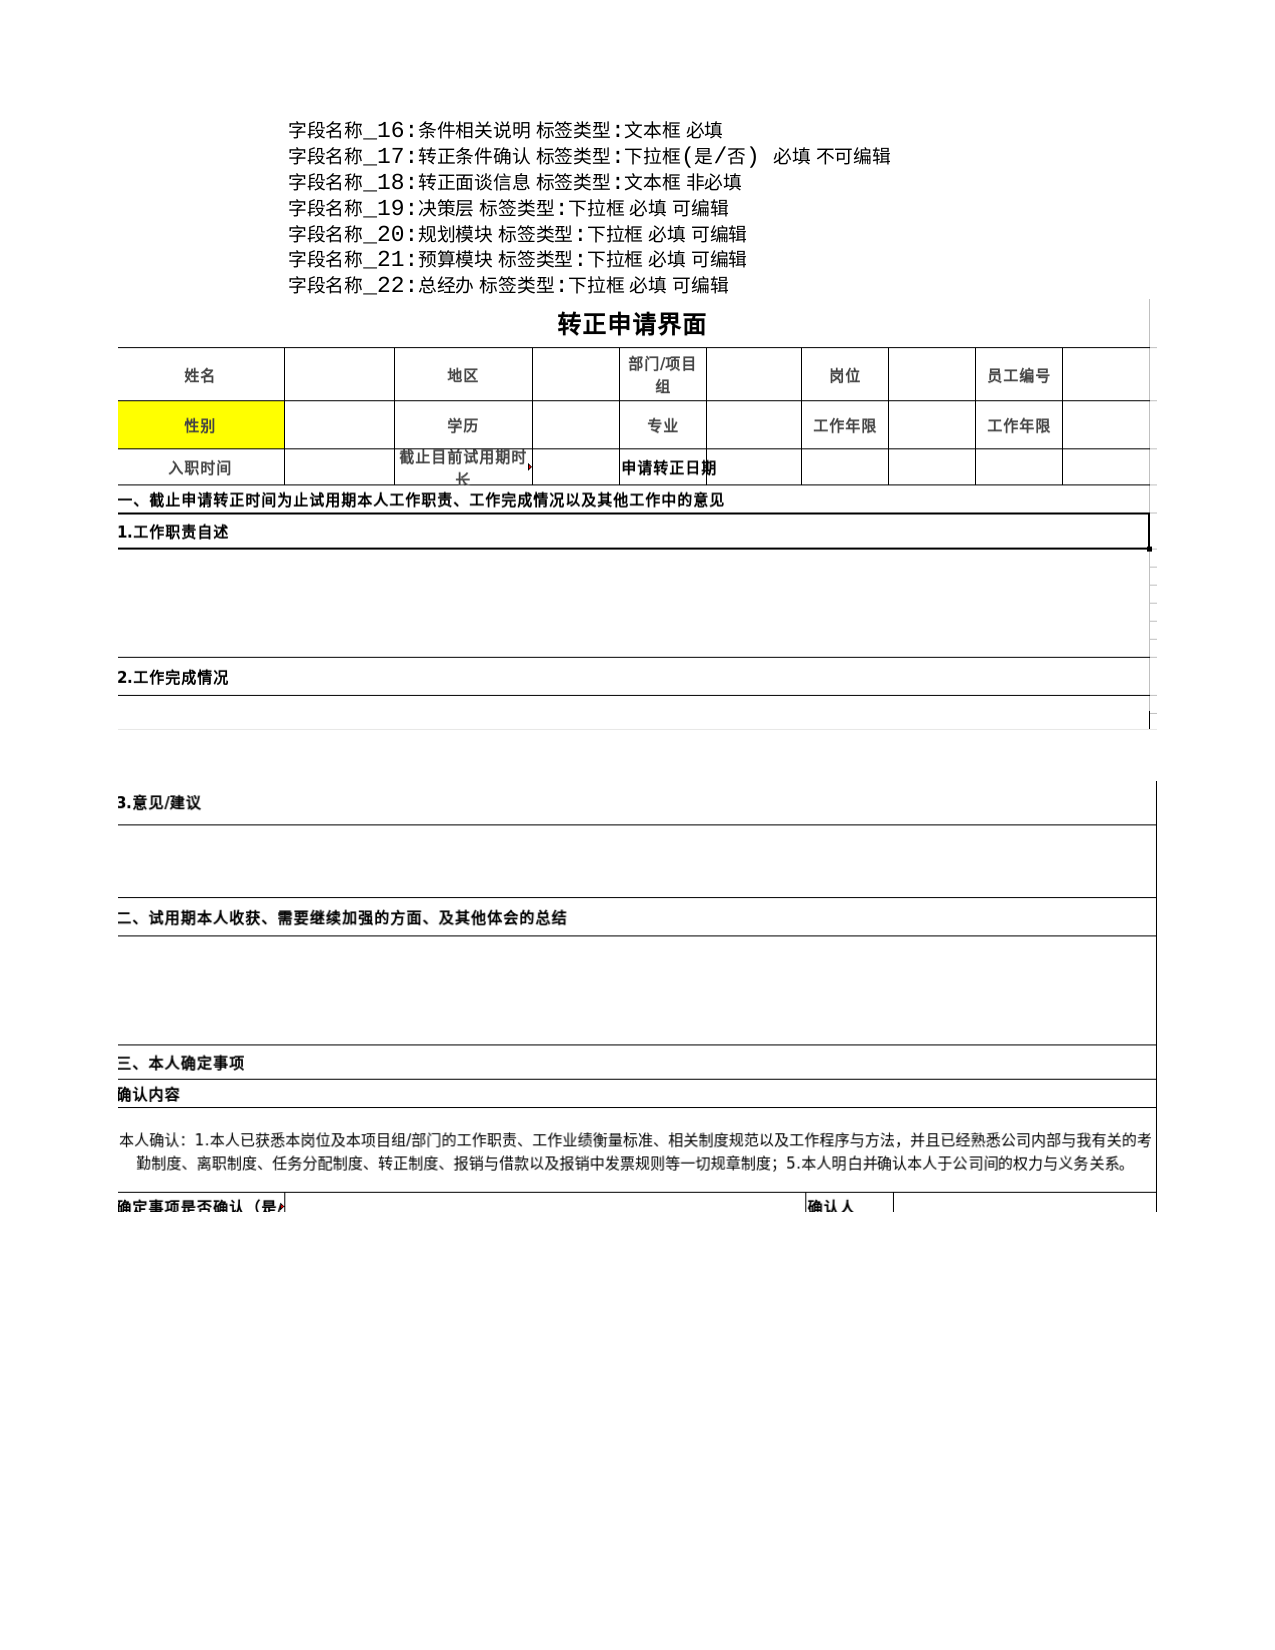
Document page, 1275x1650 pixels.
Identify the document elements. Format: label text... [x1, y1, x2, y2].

text 字段名称_20:规划模块 标签类型:下拉框 必填 可编辑 [118, 222, 1157, 248]
picture [118, 299, 1157, 730]
text 字段名称_19:决策层 标签类型:下拉框 必填 可编辑 [118, 196, 1157, 222]
text 字段名称_21:预算模块 标签类型:下拉框 必填 可编辑 [118, 248, 1157, 274]
text 字段名称_16:条件相关说明 标签类型:文本框 必填 [118, 118, 1157, 144]
picture [118, 781, 1157, 1212]
text 字段名称_22:总经办 标签类型:下拉框 必填 可编辑 [118, 274, 1157, 299]
text 字段名称_17:转正条件确认 标签类型:下拉框(是/否) 必填 不可编辑 [118, 144, 1157, 170]
text 字段名称_18:转正面谈信息 标签类型:文本框 非必填 [118, 170, 1157, 196]
